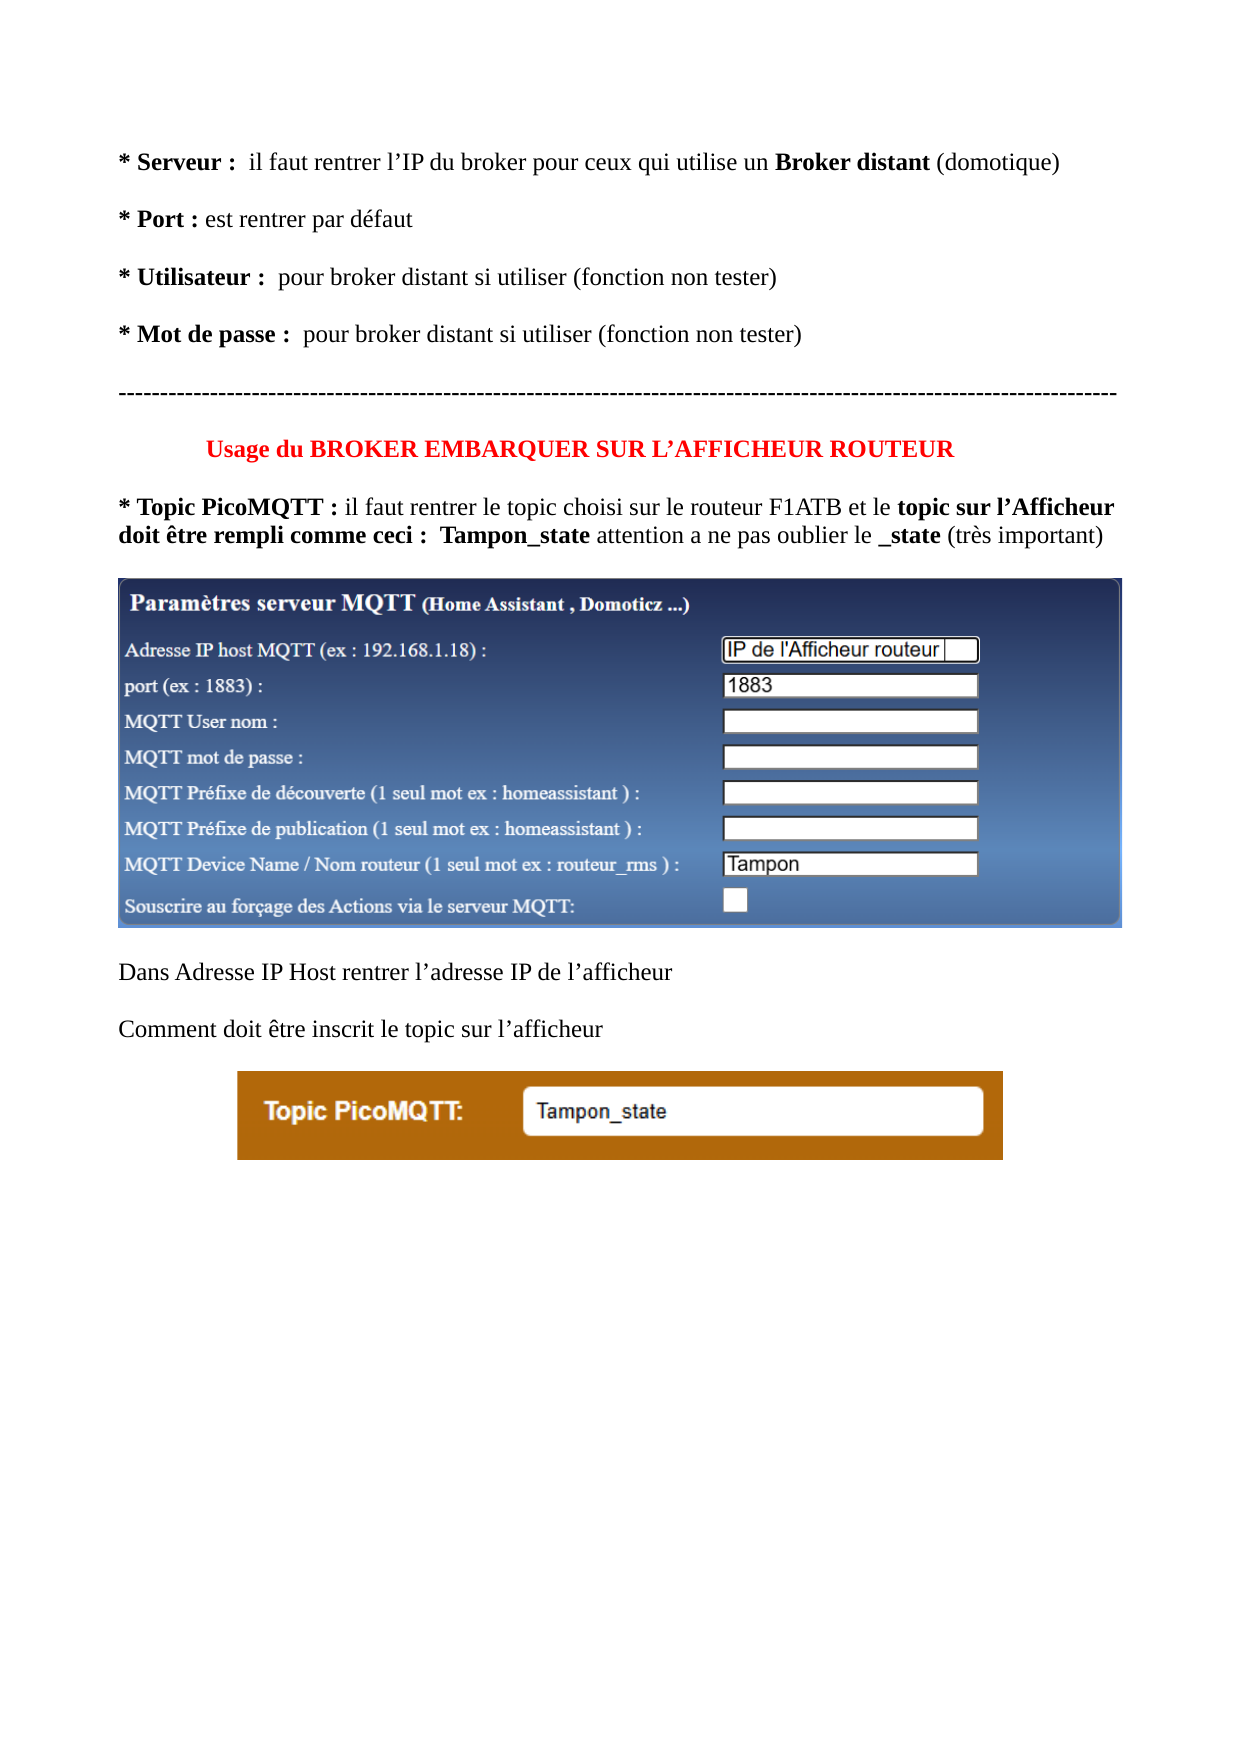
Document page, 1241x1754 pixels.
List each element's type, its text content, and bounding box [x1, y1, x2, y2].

picture [118, 578, 1123, 928]
text * Serveur : il faut rentrer l’IP du broker pour ceux qui utilise un Broker distant (domotique) [118, 147, 1122, 176]
picture [237, 1071, 1003, 1160]
text Dans Adresse IP Host rentrer l’adresse IP de l’afficheur [118, 957, 1122, 986]
text Comment doit être inscrit le topic sur l’afficheur [118, 1014, 1122, 1043]
text ------------------------------------------------------------------------------------------------------------------------ [118, 377, 1122, 406]
text * Mot de passe : pour broker distant si utiliser (fonction non tester) [118, 319, 1122, 348]
text * Topic PicoMQTT : il faut rentrer le topic choisi sur le routeur F1ATB et le topic sur l’Afficheur doit être rempli comme ceci : Tampon_state attention a ne pas oublier le _state (très important) [118, 492, 1122, 549]
text * Port : est rentrer par défaut [118, 204, 1122, 233]
text * Utilisateur : pour broker distant si utiliser (fonction non tester) [118, 262, 1122, 291]
text Usage du BROKER EMBARQUER SUR L’AFFICHEUR ROUTEUR [118, 434, 1122, 463]
